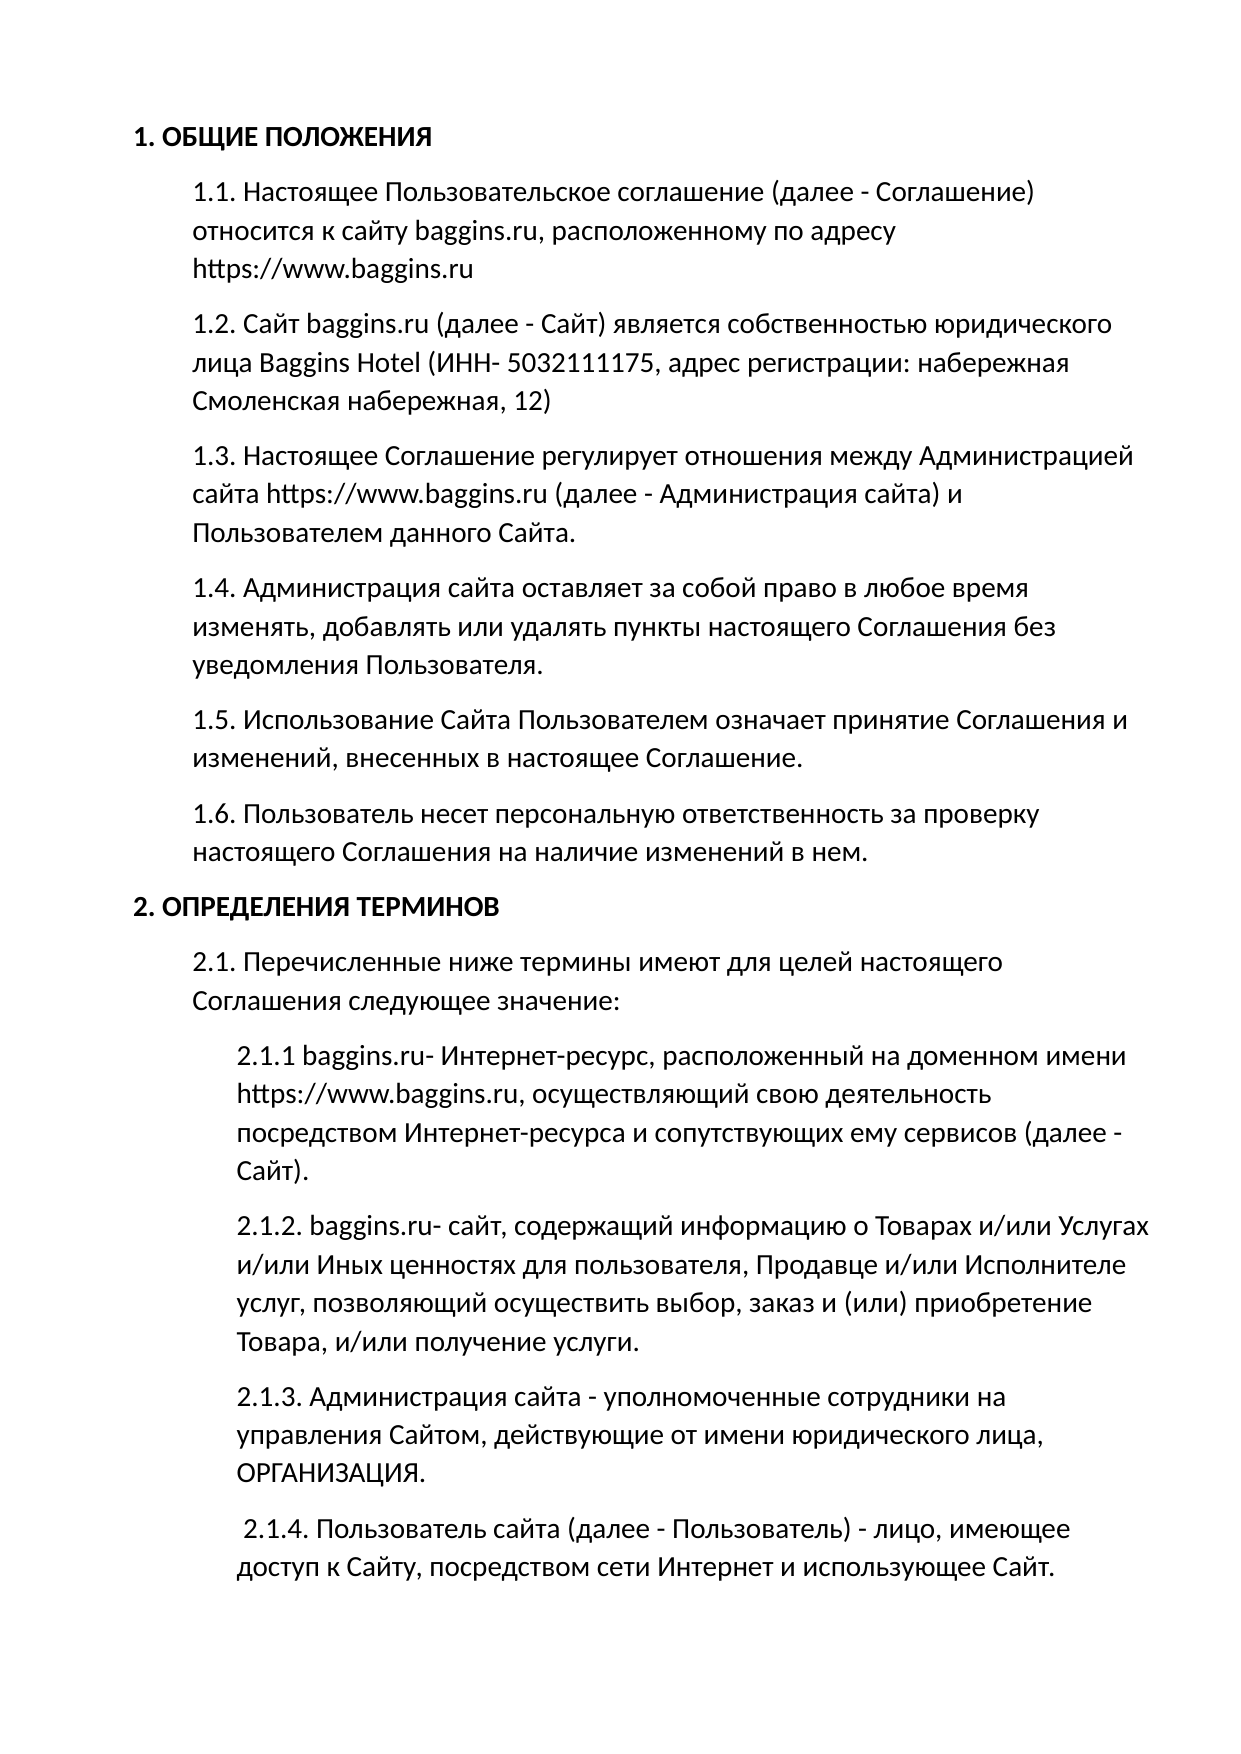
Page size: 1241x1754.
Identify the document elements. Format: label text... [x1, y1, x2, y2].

text 2.1.4. Пользователь сайта (далее - Пользователь) - лицо, имеющее доступ к Сайту, посредством сети Интернет и использующее Сайт. [236, 1510, 1152, 1584]
text 2.1.3. Администрация сайта - уполномоченные сотрудники на управления Сайтом, действующие от имени юридического лица, ОРГАНИЗАЦИЯ. [236, 1378, 1152, 1490]
text 1.4. Администрация сайта оставляет за собой право в любое время изменять, добавлять или удалять пункты настоящего Соглашения без уведомления Пользователя. [192, 569, 1152, 682]
text 1.3. Настоящее Соглашение регулирует отношения между Администрацией сайта https://www.baggins.ru (далее - Администрация сайта) и Пользователем данного Сайта. [192, 437, 1152, 550]
text 1.1. Настоящее Пользовательское соглашение (далее - Соглашение) относится к сайту baggins.ru, расположенному по адресу https://www.baggins.ru [192, 173, 1152, 286]
text 1.5. Использование Сайта Пользователем означает принятие Соглашения и изменений, внесенных в настоящее Соглашение. [192, 701, 1152, 775]
text 2.1. Перечисленные ниже термины имеют для целей настоящего Соглашения следующее значение: [192, 943, 1152, 1017]
text 1.6. Пользователь несет персональную ответственность за проверку настоящего Соглашения на наличие изменений в нем. [192, 795, 1152, 869]
text 1.2. Сайт baggins.ru (далее - Сайт) является собственностью юридического лица Baggins Hotel (ИНН- 5032111175, адрес регистрации: набережная Смоленская набережная, 12) [192, 305, 1152, 418]
text 1. ОБЩИЕ ПОЛОЖЕНИЯ [133, 118, 1152, 154]
text 2.1.2. baggins.ru- сайт, содержащий информацию о Товарах и/или Услугах и/или Иных ценностях для пользователя, Продавце и/или Исполнителе услуг, позволяющий осуществить выбор, заказ и (или) приобретение Товара, и/или получение услуги. [236, 1207, 1152, 1358]
text 2. ОПРЕДЕЛЕНИЯ ТЕРМИНОВ [133, 888, 1152, 924]
text 2.1.1 baggins.ru- Интернет-ресурс, расположенный на доменном имени https://www.baggins.ru, осуществляющий свою деятельность посредством Интернет-ресурса и сопутствующих ему сервисов (далее - Сайт). [236, 1037, 1152, 1188]
